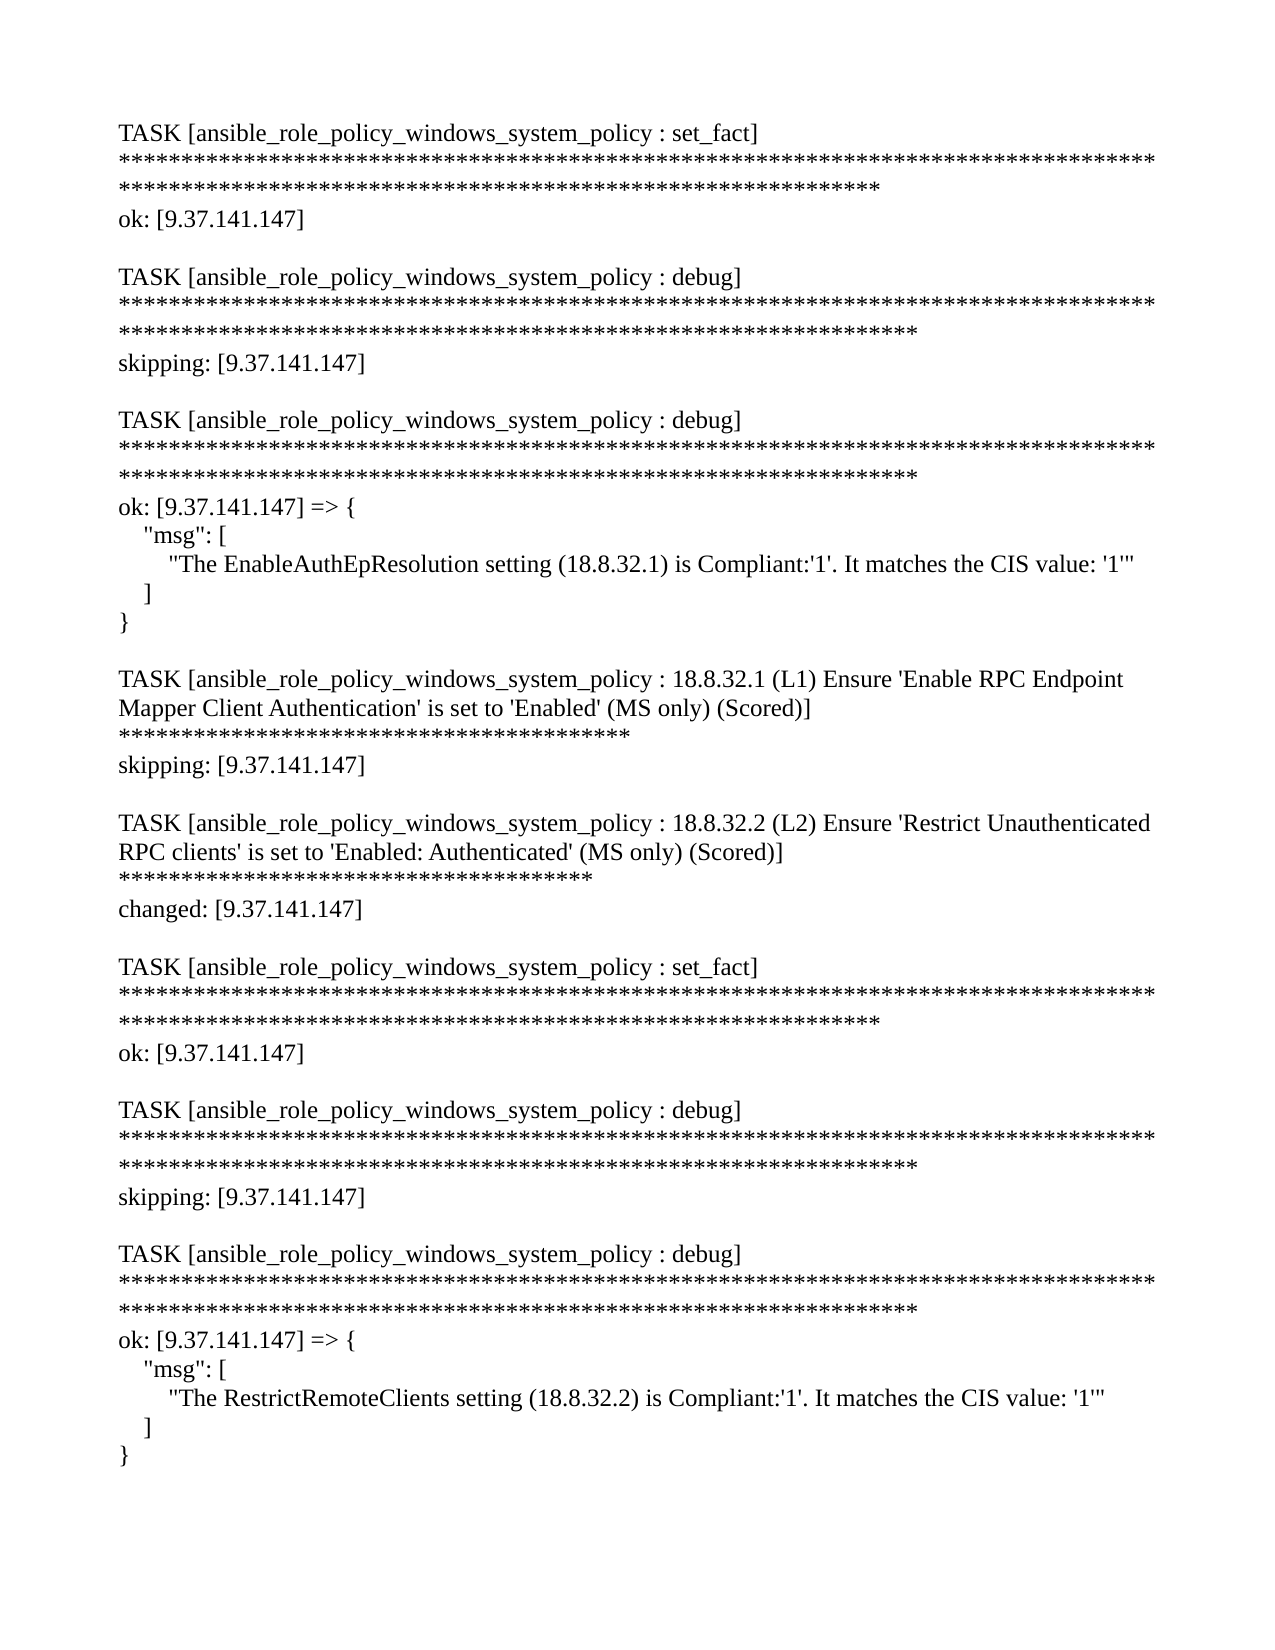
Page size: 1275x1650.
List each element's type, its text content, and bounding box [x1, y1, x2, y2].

text TASK [ansible_role_policy_windows_system_policy : 18.8.32.1 (L1) Ensure 'Enable RPC Endpoint Mapper Client Authentication' is set to 'Enabled' (MS only) (Scored)] ***************************************** [118, 664, 1157, 751]
text changed: [9.37.141.147] [118, 894, 1157, 923]
text TASK [ansible_role_policy_windows_system_policy : debug] *************************************************************************************************************************************************** [118, 1096, 1157, 1182]
text "msg": [ [118, 521, 1157, 549]
text TASK [ansible_role_policy_windows_system_policy : set_fact] ************************************************************************************************************************************************ [118, 118, 1157, 204]
text skipping: [9.37.141.147] [118, 348, 1157, 377]
text } [118, 607, 1157, 636]
text "The RestrictRemoteClients setting (18.8.32.2) is Compliant:'1'. It matches the CIS value: '1'" [118, 1383, 1157, 1412]
text "The EnableAuthEpResolution setting (18.8.32.1) is Compliant:'1'. It matches the CIS value: '1'" [118, 549, 1157, 578]
text ok: [9.37.141.147] => { [118, 492, 1157, 521]
text } [118, 1441, 1157, 1469]
text TASK [ansible_role_policy_windows_system_policy : 18.8.32.2 (L2) Ensure 'Restrict Unauthenticated RPC clients' is set to 'Enabled: Authenticated' (MS only) (Scored)] ************************************** [118, 808, 1157, 894]
text skipping: [9.37.141.147] [118, 751, 1157, 779]
text skipping: [9.37.141.147] [118, 1182, 1157, 1211]
text TASK [ansible_role_policy_windows_system_policy : debug] *************************************************************************************************************************************************** [118, 406, 1157, 492]
text ] [118, 1412, 1157, 1441]
text TASK [ansible_role_policy_windows_system_policy : debug] *************************************************************************************************************************************************** [118, 1239, 1157, 1326]
text TASK [ansible_role_policy_windows_system_policy : set_fact] ************************************************************************************************************************************************ [118, 952, 1157, 1038]
text ok: [9.37.141.147] => { [118, 1326, 1157, 1354]
text "msg": [ [118, 1354, 1157, 1383]
text TASK [ansible_role_policy_windows_system_policy : debug] *************************************************************************************************************************************************** [118, 262, 1157, 348]
text ok: [9.37.141.147] [118, 204, 1157, 233]
text ok: [9.37.141.147] [118, 1038, 1157, 1067]
text ] [118, 578, 1157, 607]
